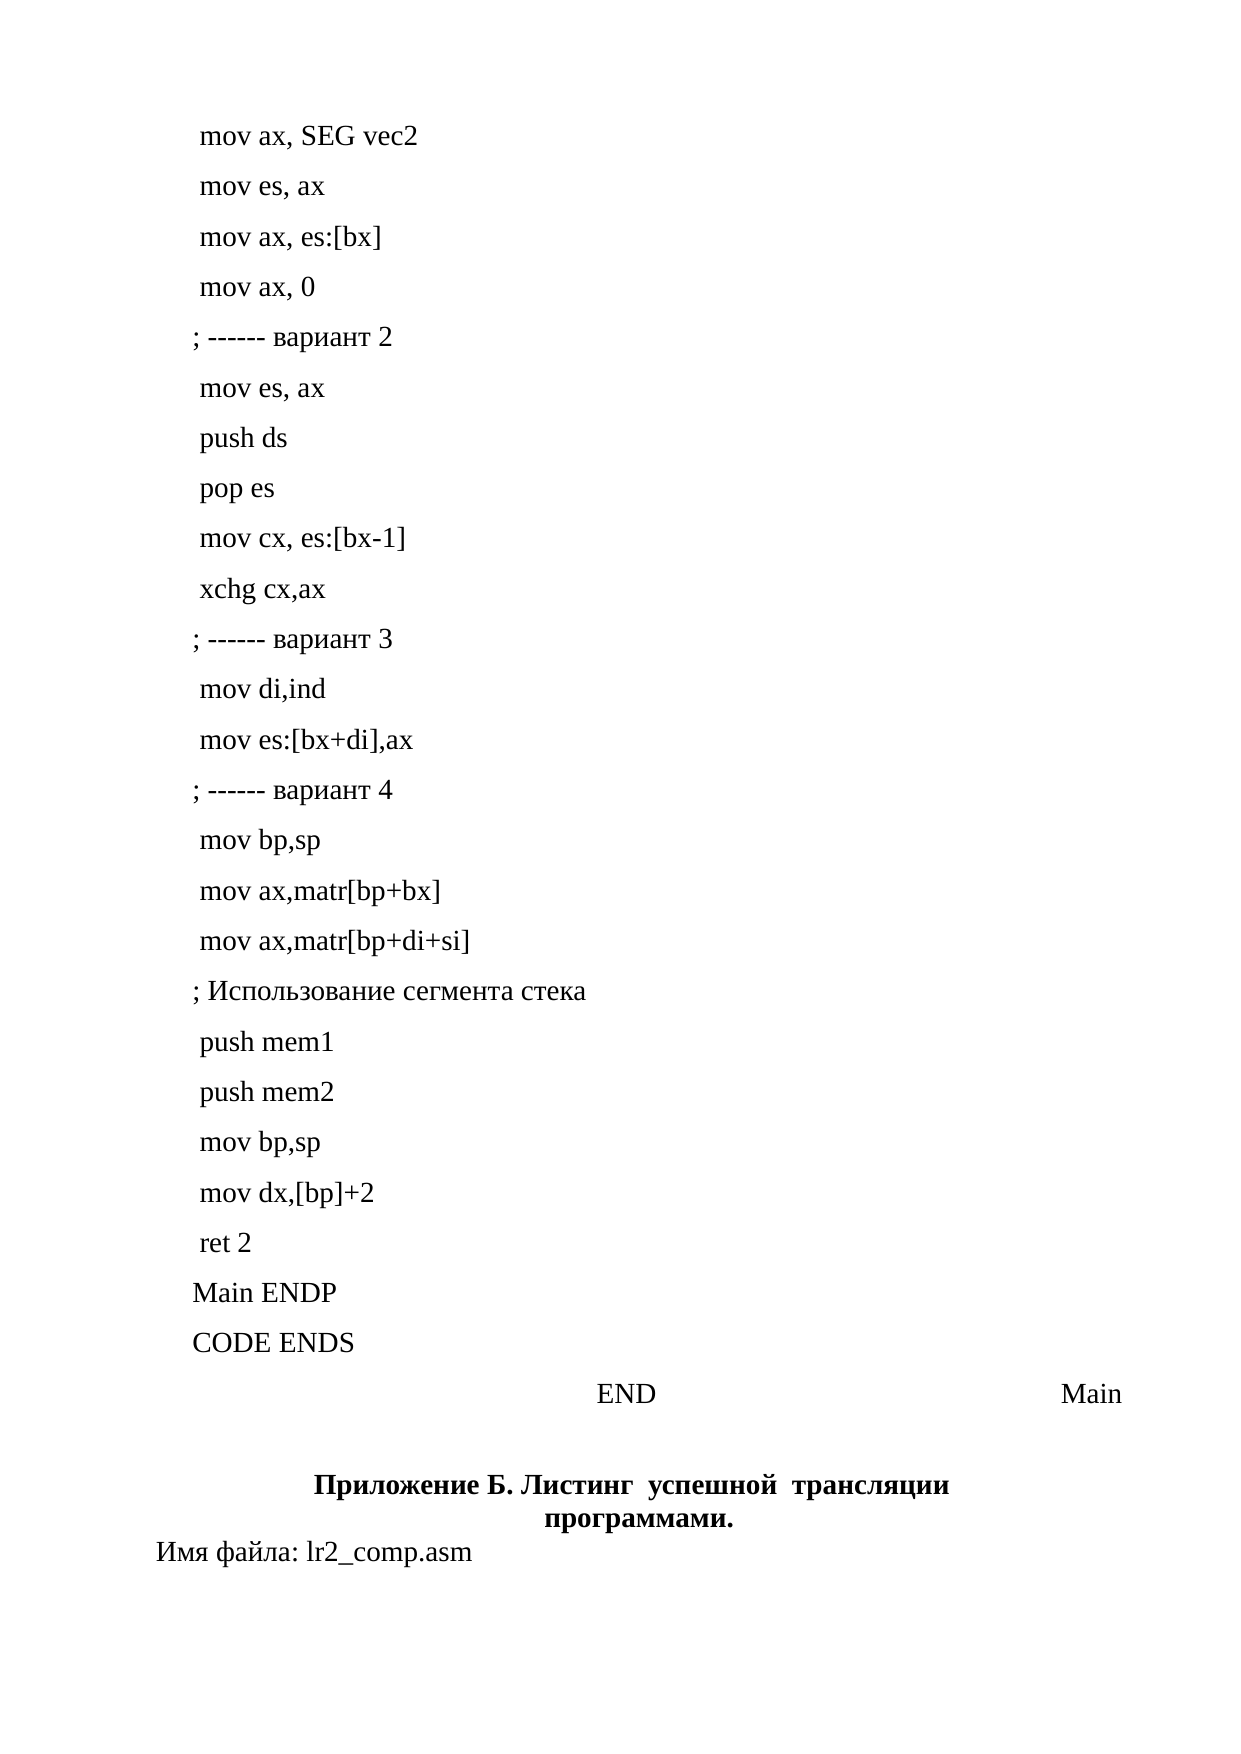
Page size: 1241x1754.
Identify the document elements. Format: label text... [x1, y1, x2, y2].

text ; ------ вариант 3 [118, 621, 1122, 655]
text Имя файла: lr2_comp.asm [156, 1534, 1122, 1568]
text ret 2 [118, 1225, 1122, 1258]
text END Main [118, 1376, 1122, 1453]
text mov ax,matr[bp+bx] [118, 873, 1122, 906]
text mov bp,sp [118, 822, 1122, 856]
text push ds [118, 420, 1122, 453]
text mov es:[bx+di],ax [118, 722, 1122, 755]
text push mem1 [118, 1024, 1122, 1057]
text mov di,ind [118, 672, 1122, 705]
text push mem2 [118, 1074, 1122, 1108]
text программами. [156, 1501, 1122, 1534]
text pop es [118, 470, 1122, 504]
text ; ------ вариант 4 [118, 772, 1122, 806]
text xchg cx,ax [118, 571, 1122, 604]
text ; Использование сегмента стека [118, 973, 1122, 1007]
text mov ax,matr[bp+di+si] [118, 923, 1122, 957]
text mov ax, SEG vec2 [118, 118, 1122, 152]
text mov bp,sp [118, 1124, 1122, 1158]
text ; ------ вариант 2 [118, 319, 1122, 353]
text mov es, ax [118, 168, 1122, 202]
text mov cx, es:[bx-1] [118, 521, 1122, 554]
text mov dx,[bp]+2 [118, 1175, 1122, 1208]
text Main ENDP [118, 1275, 1122, 1309]
text mov ax, es:[bx] [118, 219, 1122, 252]
text mov ax, 0 [118, 269, 1122, 303]
text Приложение Б. Листинг успешной трансляции [156, 1467, 1122, 1501]
text CODE ENDS [118, 1326, 1122, 1359]
text mov es, ax [118, 370, 1122, 403]
